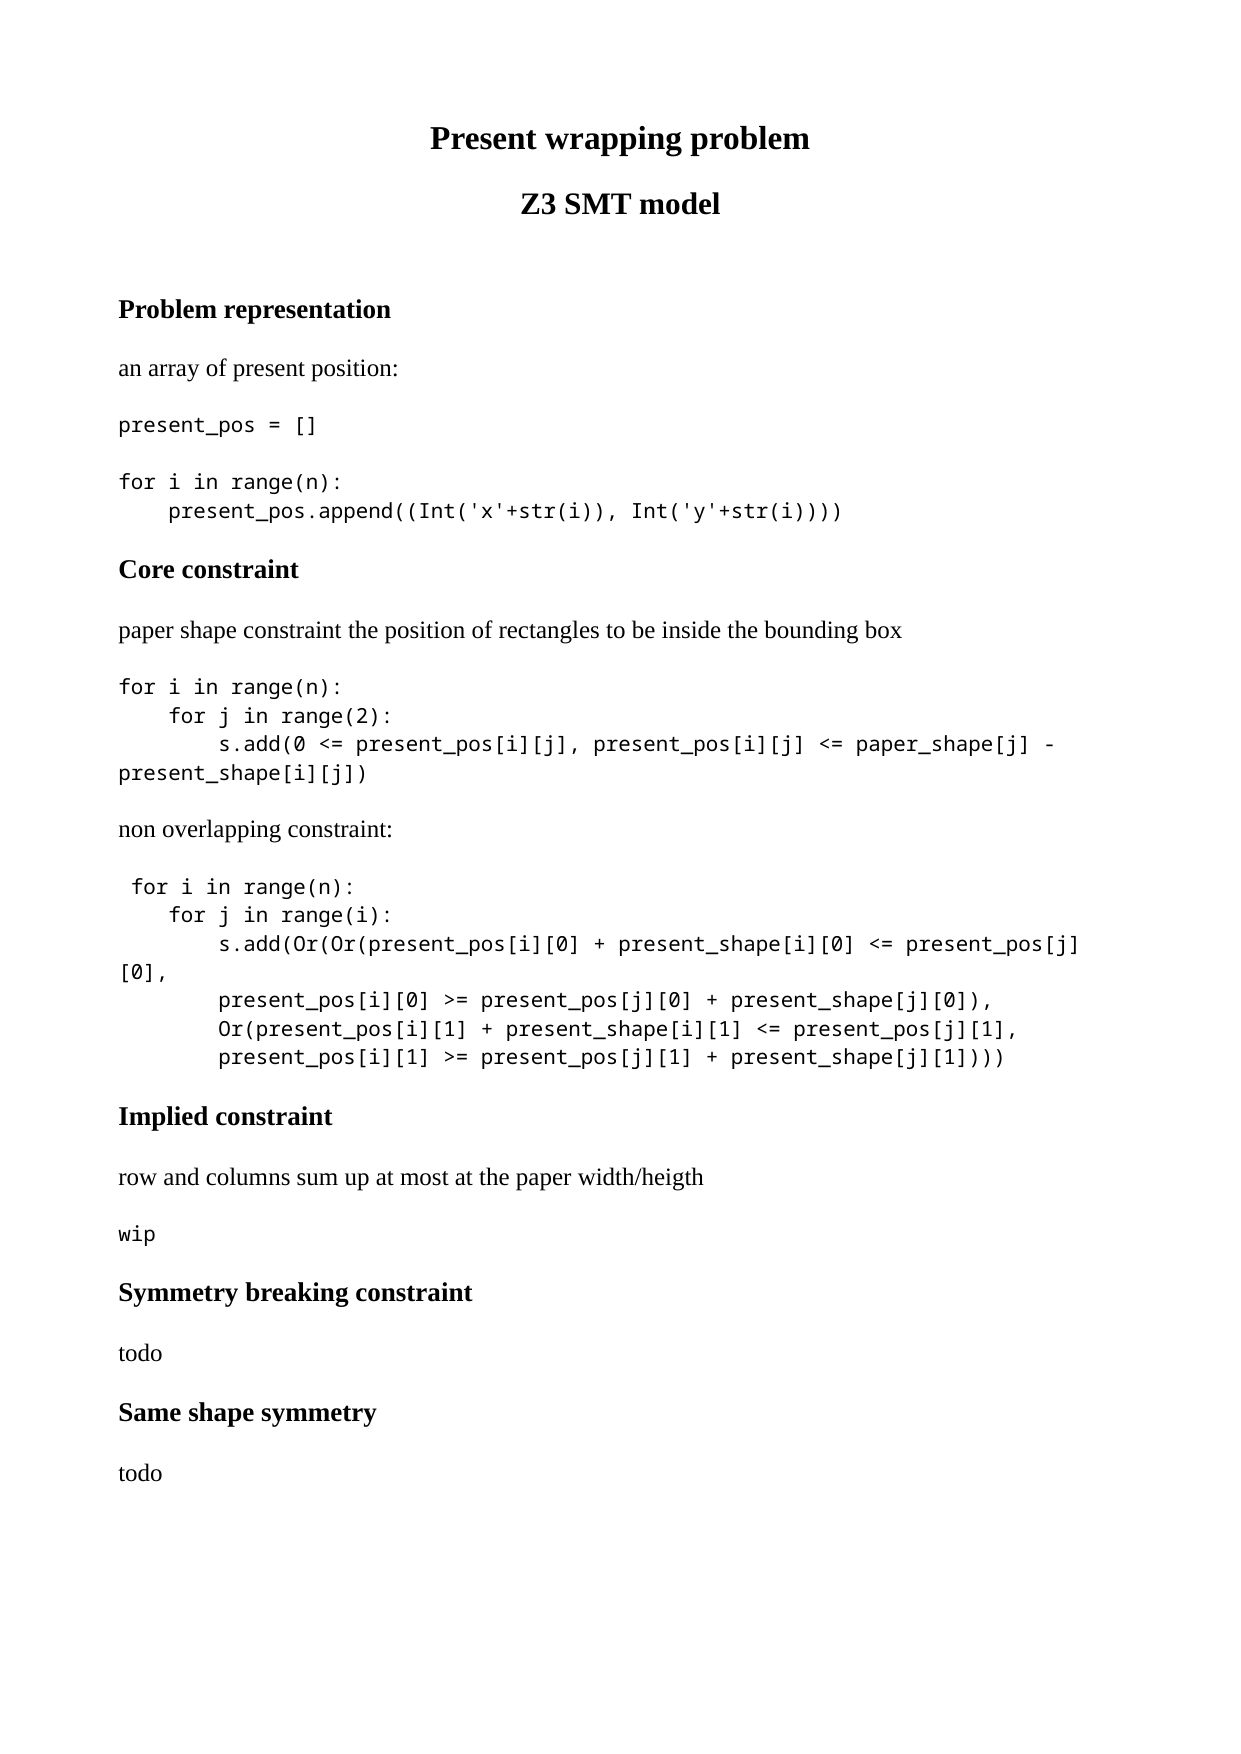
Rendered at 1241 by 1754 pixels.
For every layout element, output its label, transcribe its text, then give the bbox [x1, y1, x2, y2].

text paper shape constraint the position of rectangles to be inside the bounding box [118, 615, 1122, 644]
text Present wrapping problem [118, 118, 1122, 156]
text todo [118, 1338, 1122, 1367]
text row and columns sum up at most at the paper width/heigth [118, 1162, 1122, 1191]
text for i in range(n): [118, 467, 1122, 496]
text Problem representation [118, 293, 1122, 324]
text present_pos[i][1] >= present_pos[j][1] + present_shape[j][1]))) [118, 1042, 1122, 1071]
text s.add(Or(Or(present_pos[i][0] + present_shape[i][0] <= present_pos[j][0], [118, 929, 1122, 986]
text present_pos[i][0] >= present_pos[j][0] + present_shape[j][0]), [118, 986, 1122, 1014]
text present_pos = [] [118, 410, 1122, 439]
text wip [118, 1219, 1122, 1247]
text for i in range(n): [118, 672, 1122, 701]
text Core constraint [118, 553, 1122, 584]
text for i in range(n): [118, 872, 1122, 900]
text present_pos.append((Int('x'+str(i)), Int('y'+str(i)))) [118, 496, 1122, 524]
text Symmetry breaking constraint [118, 1276, 1122, 1307]
text s.add(0 <= present_pos[i][j], present_pos[i][j] <= paper_shape[j] - present_shape[i][j]) [118, 729, 1122, 786]
text for j in range(i): [118, 900, 1122, 929]
text non overlapping constraint: [118, 814, 1122, 843]
text Implied constraint [118, 1099, 1122, 1131]
text Z3 SMT model [118, 185, 1122, 221]
text Or(present_pos[i][1] + present_shape[i][1] <= present_pos[j][1], [118, 1014, 1122, 1042]
text an array of present position: [118, 353, 1122, 382]
text for j in range(2): [118, 701, 1122, 729]
text Same shape symmetry [118, 1396, 1122, 1427]
text todo [118, 1458, 1122, 1487]
